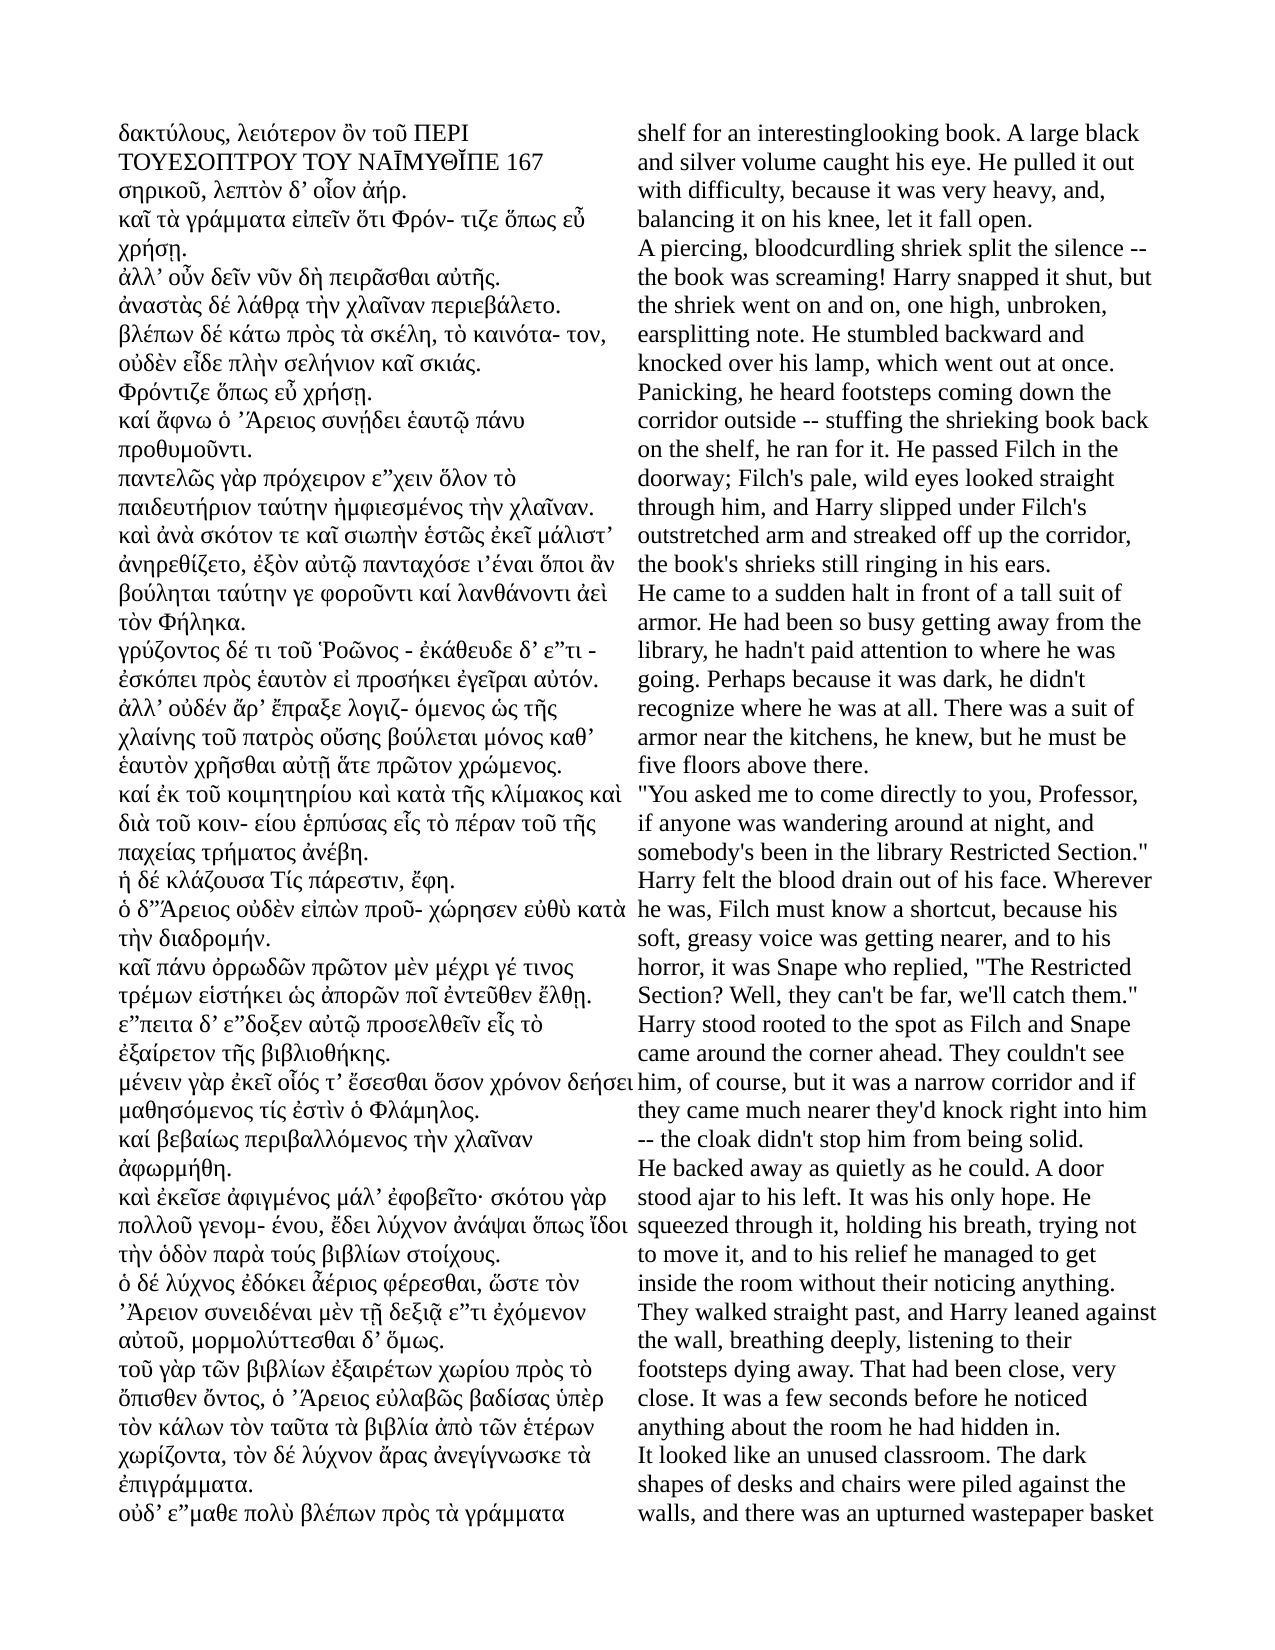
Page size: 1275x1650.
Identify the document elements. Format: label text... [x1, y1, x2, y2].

table_cell δακτύλους, λειότερον ὂν τοῦ ΠΕΡΙ ΤΟΥΕΣΟΠΤΡΟΥ ΤΟΥ ΝΑῙΜΥΘῘΠΕ 167 σηρικοῦ, λεπτὸν δ’ οἷον ἀήρ. καῖ τὰ γράμματα εἰπεῖν ὅτι Φρόν- τιζε ὅπως εὖ χρήσῃ. ἀλλ’ οὖν δεῖν νῦν δὴ πειρᾶσθαι αὐτῆς. ἀναστὰς δέ λάθρᾳ τὴν χλαῖναν περιεβάλετο. βλέπων δέ κάτω πρὸς τὰ σκέλη, τὸ καινότα- τον, οὐδὲν εἶδε πλὴν σελήνιον καῖ σκιάς. Φρόντιζε ὅπως εὖ χρήσῃ. καί ἄφνω ὁ ’Άρειος συνῄδει ἑαυτῷ πάνυ προθυμοῦντι. παντελῶς γὰρ πρόχειρον ε”χειν ὅλον τὸ παιδευτήριον ταύτην ἠμφιεσμένος τὴν χλαῖναν. καὶ ἀνὰ σκότον τε καῖ σιωπὴν ἑστῶς ἐκεῖ μάλιστ’ ἀνηρεθίζετο, ἐξὸν αὐτῷ πανταχόσε ι’έναι ὅποι ἂν βούληται ταύτην γε φοροῦντι καί λανθάνοντι ἀεὶ τὸν Φήληκα. γρύζοντος δέ τι τοῦ Ῥοῶνος - ἐκάθευδε δ’ ε”τι - ἐσκόπει πρὸς ἑαυτὸν εἰ προσήκει ἐγεῖραι αὐτόν. ἀλλ’ οὐδέν ἄρ’ ἔπραξε λογιζ- όμενος ὡς τῆς χλαίνης τοῦ πατρὸς οὔσης βούλεται μόνος καθ’ ἑαυτὸν χρῆσθαι αὐτῇ ἅτε πρῶτον χρώμενος. καί ἐκ τοῦ κοιμητηρίου καὶ κατὰ τῆς κλίμακος καὶ διὰ τοῦ κοιν- είου ἑρπύσας εἷς τὸ πέραν τοῦ τῆς παχείας τρήματος ἀνέβη. ἡ δέ κλάζουσα Τίς πάρεστιν, ἔφη. ὁ δ”Άρειος οὐδὲν εἰπὼν προῦ- χώρησεν εὐθὺ κατὰ τὴν διαδρομήν. καῖ πάνυ ὀρρωδῶν πρῶτον μὲν μέχρι γέ τινος τρέμων εἱστήκει ὡς ἀπορῶν ποῖ ἐντεῦθεν ἔλθῃ. ε”πειτα δ’ ε”δοξεν αὐτῷ προσελθεῖν εἷς τὸ ἐξαίρετον τῆς βιβλιοθήκης. μένειν γὰρ ἐκεῖ οἷός τ’ ἔσεσθαι ὅσον χρόνον δεήσει μαθησόμενος τίς ἐστὶν ὁ Φλάμηλος. καί βεβαίως περιβαλλόμενος τὴν χλαῖναν ἀφωρμήθη. καὶ ἐκεῖσε ἀφιγμένος μάλ’ ἐφοβεῖτο· σκότου γὰρ πολλοῦ γενομ- ένου, ἔδει λύχνον ἀνάψαι ὅπως ἴδοι τὴν ὁδὸν παρὰ τούς βιβλίων στοίχους. ὁ δέ λύχνος ἐδόκει ἆέριος φέρεσθαι, ὥστε τὸν ’Ἀρειον συνειδέναι μὲν τῇ δεξιᾷ ε”τι ἐχόμενον αὐτοῦ, μορμολύττεσθαι δ’ ὅμως. τοῦ γὰρ τῶν βιβλίων ἐξαιρέτων χωρίου πρὸς τὸ ὄπισθεν ὄντος, ὁ ’Άρειος εὐλαβῶς βαδίσας ὑπὲρ τὸν κάλων τὸν ταῦτα τὰ βιβλία ἀπὸ τῶν ἑτέρων χωρίζοντα, τὸν δέ λύχνον ἄρας ἀνεγίγνωσκε τὰ ἐπιγράμματα. οὐδ’ ε”μαθε πολὺ βλέπων πρὸς τὰ γράμματα [118, 118, 637, 1527]
table_cell shelf for an interestinglooking book. A large black and silver volume caught his eye. He pulled it out with difficulty, because it was very heavy, and, balancing it on his knee, let it fall open. A piercing, bloodcurdling shriek split the silence -- the book was screaming! Harry snapped it shut, but the shriek went on and on, one high, unbroken, earsplitting note. He stumbled backward and knocked over his lamp, which went out at once. Panicking, he heard footsteps coming down the corridor outside -- stuffing the shrieking book back on the shelf, he ran for it. He passed Filch in the doorway; Filch's pale, wild eyes looked straight through him, and Harry slipped under Filch's outstretched arm and streaked off up the corridor, the book's shrieks still ringing in his ears. He came to a sudden halt in front of a tall suit of armor. He had been so busy getting away from the library, he hadn't paid attention to where he was going. Perhaps because it was dark, he didn't recognize where he was at all. There was a suit of armor near the kitchens, he knew, but he must be five floors above there. "You asked me to come directly to you, Professor, if anyone was wandering around at night, and somebody's been in the library Restricted Section." Harry felt the blood drain out of his face. Wherever he was, Filch must know a shortcut, because his soft, greasy voice was getting nearer, and to his horror, it was Snape who replied, "The Restricted Section? Well, they can't be far, we'll catch them." Harry stood rooted to the spot as Filch and Snape came around the corner ahead. They couldn't see him, of course, but it was a narrow corridor and if they came much nearer they'd knock right into him -- the cloak didn't stop him from being solid. He backed away as quietly as he could. A door stood ajar to his left. It was his only hope. He squeezed through it, holding his breath, trying not to move it, and to his relief he managed to get inside the room without their noticing anything. They walked straight past, and Harry leaned against the wall, breathing deeply, listening to their footsteps dying away. That had been close, very close. It was a few seconds before he noticed anything about the room he had hidden in. It looked like an unused classroom. The dark shapes of desks and chairs were piled against the walls, and there was an upturned wastepaper basket [637, 118, 1157, 1527]
